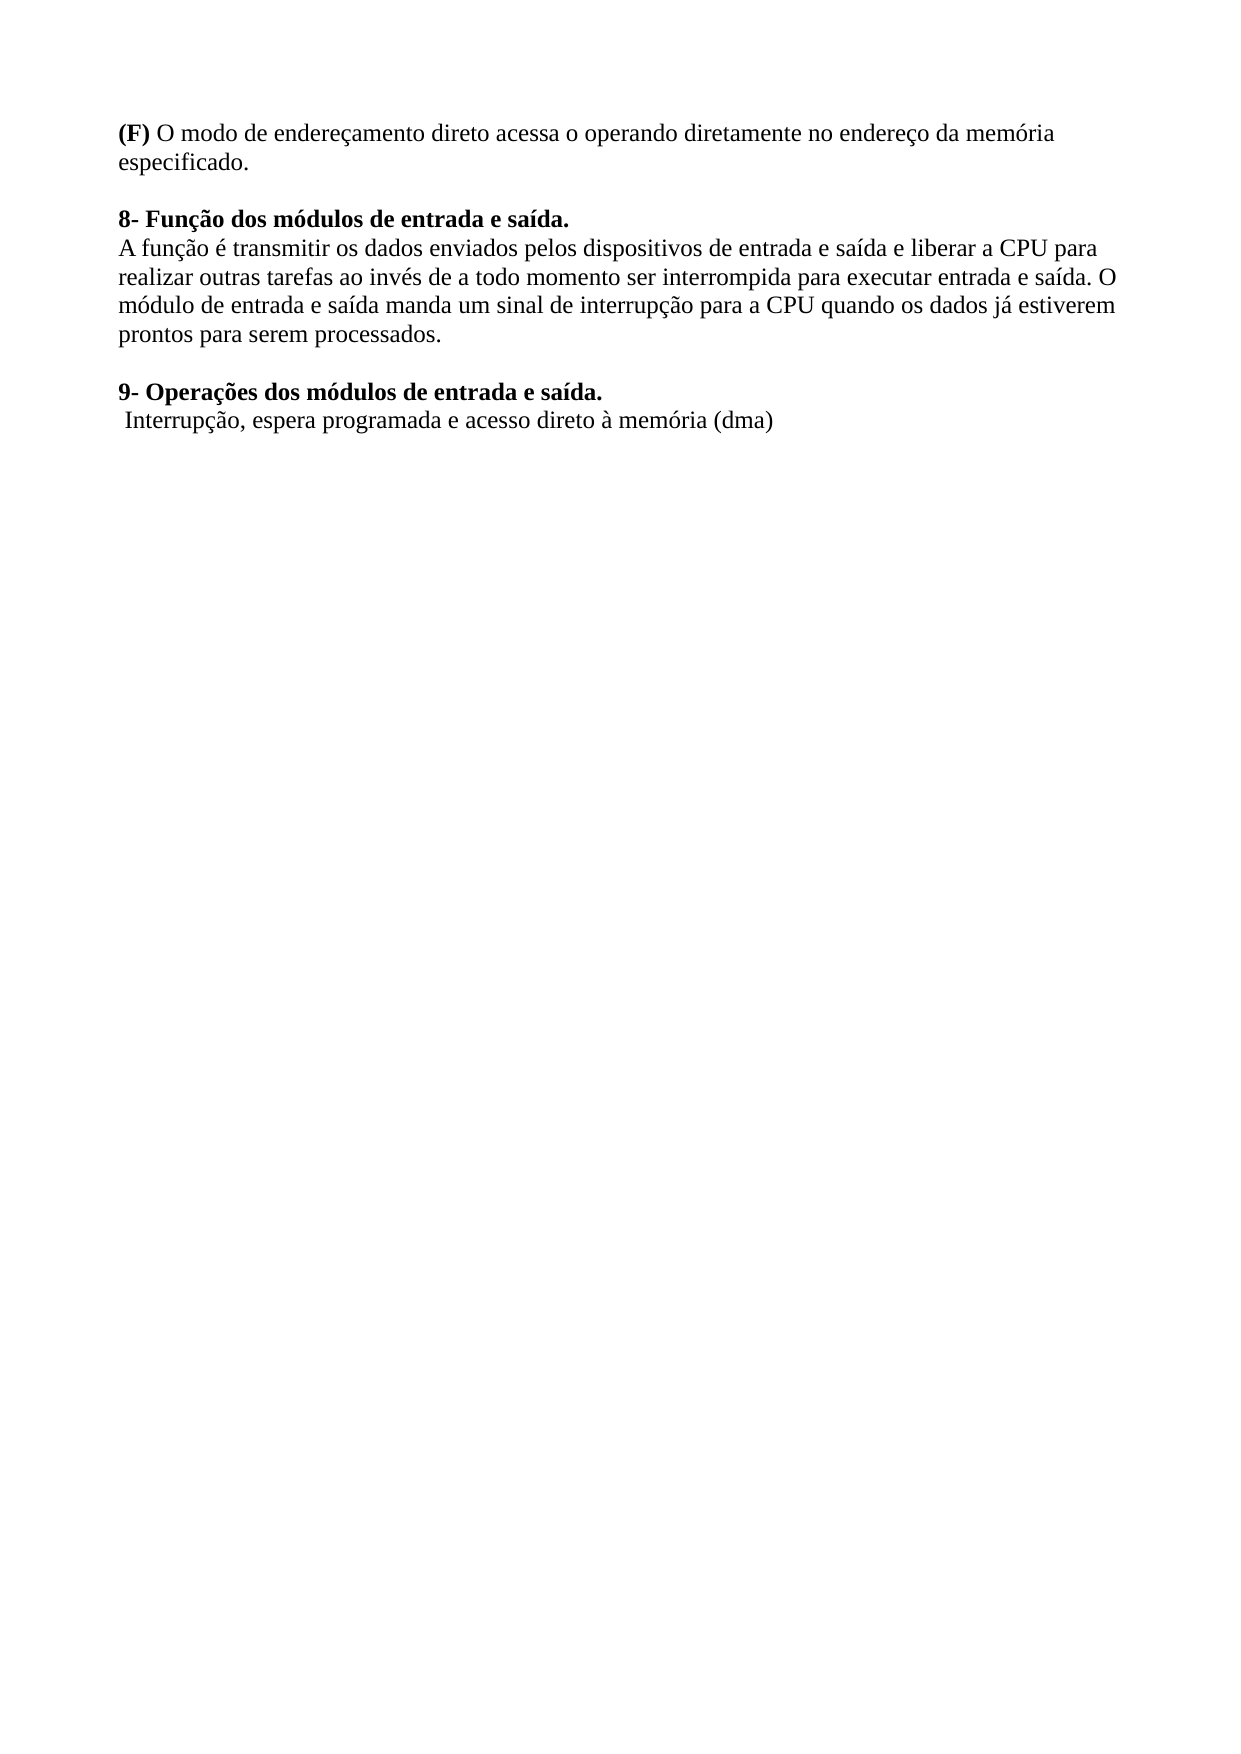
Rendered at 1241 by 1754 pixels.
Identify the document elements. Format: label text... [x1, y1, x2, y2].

text Interrupção, espera programada e acesso direto à memória (dma) [118, 406, 1122, 434]
text 8- Função dos módulos de entrada e saída. [118, 204, 1122, 233]
text 9- Operações dos módulos de entrada e saída. [118, 377, 1122, 406]
text A função é transmitir os dados enviados pelos dispositivos de entrada e saída e liberar a CPU para realizar outras tarefas ao invés de a todo momento ser interrompida para executar entrada e saída. O módulo de entrada e saída manda um sinal de interrupção para a CPU quando os dados já estiverem prontos para serem processados. [118, 233, 1122, 348]
text (F) O modo de endereçamento direto acessa o operando diretamente no endereço da memória especificado. [118, 118, 1122, 176]
